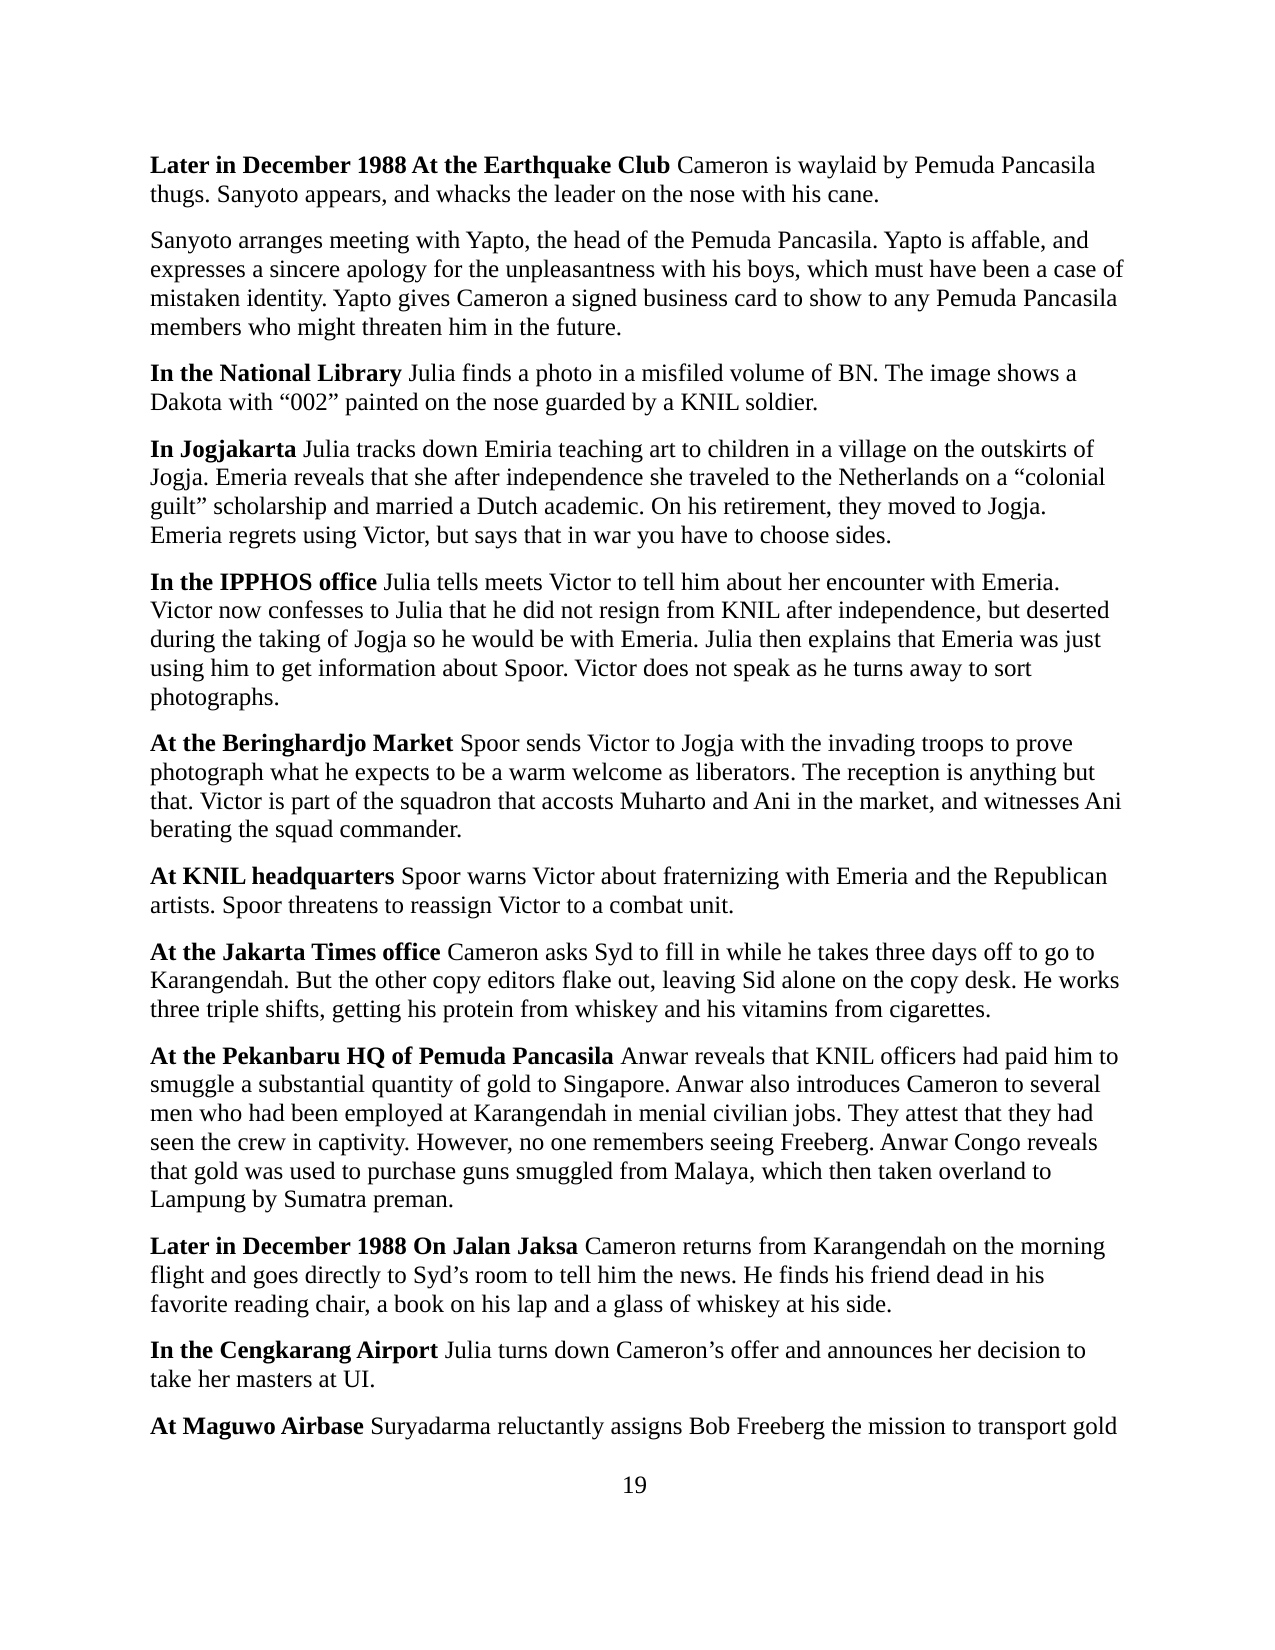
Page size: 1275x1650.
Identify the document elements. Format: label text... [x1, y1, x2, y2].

text At the Beringhardjo Market Spoor sends Victor to Jogja with the invading troops to prove photograph what he expects to be a warm welcome as liberators. The reception is anything but that. Victor is part of the squadron that accosts Muharto and Ani in the market, and witnesses Ani berating the squad commander. [150, 728, 1125, 843]
text Sanyoto arranges meeting with Yapto, the head of the Pemuda Pancasila. Yapto is affable, and expresses a sincere apology for the unpleasantness with his boys, which must have been a case of mistaken identity. Yapto gives Cameron a signed business card to show to any Pemuda Pancasila members who might threaten him in the future. [150, 225, 1125, 340]
text At the Pekanbaru HQ of Pemuda Pancasila Anwar reveals that KNIL officers had paid him to smuggle a substantial quantity of gold to Singapore. Anwar also introduces Cameron to several men who had been employed at Karangendah in menial civilian jobs. They attest that they had seen the crew in captivity. However, no one remembers seeing Freeberg. Anwar Congo reveals that gold was used to purchase guns smuggled from Malaya, which then taken overland to Lampung by Sumatra preman. [150, 1041, 1125, 1213]
text In the IPPHOS office Julia tells meets Victor to tell him about her encounter with Emeria. Victor now confesses to Julia that he did not resign from KNIL after independence, but deserted during the taking of Jogja so he would be with Emeria. Julia then explains that Emeria was just using him to get information about Spoor. Victor does not speak as he turns away to sort photographs. [150, 567, 1125, 710]
text In Jogjakarta Julia tracks down Emiria teaching art to children in a village on the outskirts of Jogja. Emeria reveals that she after independence she traveled to the Netherlands on a “colonial guilt” scholarship and married a Dutch academic. On his retirement, they moved to Jogja. Emeria regrets using Victor, but says that in war you have to choose sides. [150, 434, 1125, 549]
text At KNIL headquarters Spoor warns Victor about fraternizing with Emeria and the Republican artists. Spoor threatens to reassign Victor to a combat unit. [150, 861, 1125, 919]
text In the Cengkarang Airport Julia turns down Cameron’s offer and announces her decision to take her masters at UI. [150, 1335, 1125, 1393]
text Later in December 1988 On Jalan Jaksa Cameron returns from Karangendah on the morning flight and goes directly to Syd’s room to tell him the news. He finds his friend dead in his favorite reading chair, a book on his lap and a glass of whiskey at his side. [150, 1231, 1125, 1317]
text Later in December 1988 At the Earthquake Club Cameron is waylaid by Pemuda Pancasila thugs. Sanyoto appears, and whacks the leader on the nose with his cane. [150, 150, 1125, 207]
text At the Jakarta Times office Cameron asks Syd to fill in while he takes three days off to go to Karangendah. But the other copy editors flake out, leaving Sid alone on the copy desk. He works three triple shifts, getting his protein from whiskey and his vitamins from cigarettes. [150, 937, 1125, 1023]
text In the National Library Julia finds a photo in a misfiled volume of BN. The image shows a Dakota with “002” painted on the nose guarded by a KNIL soldier. [150, 358, 1125, 416]
text At Maguwo Airbase Suryadarma reluctantly assigns Bob Freeberg the mission to transport gold [150, 1411, 1125, 1439]
